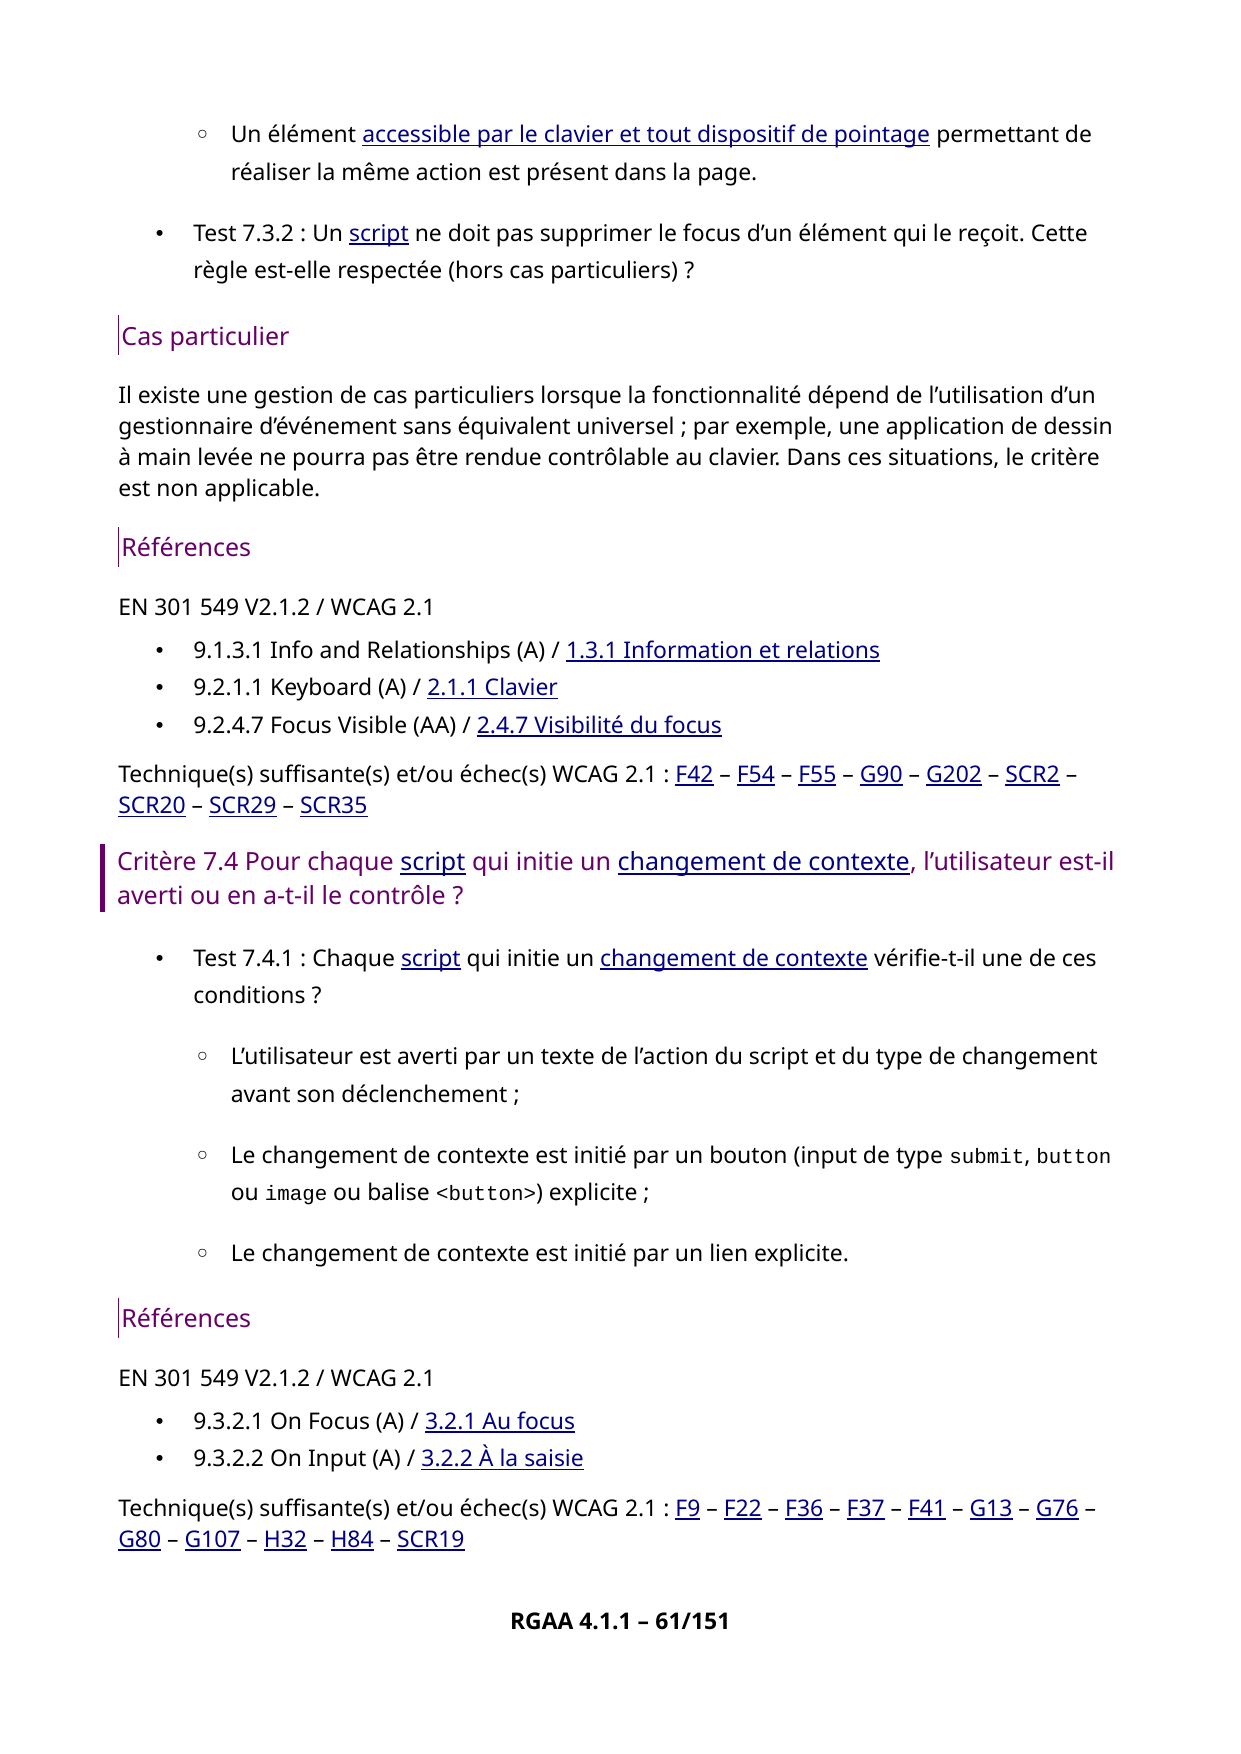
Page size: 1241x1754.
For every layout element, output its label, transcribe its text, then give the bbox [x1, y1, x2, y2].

list L’utilisateur est averti par un texte de l’action du script et du type de changement avant son déclenchement ; [193, 1040, 1122, 1109]
list 9.3.2.1 On Focus (A) / 3.2.1 Au focus [156, 1405, 1122, 1436]
list Test 7.4.1 : Chaque script qui initie un changement de contexte vérifie-t-il une de ces conditions ? [156, 942, 1122, 1010]
subtitle Références [119, 527, 1122, 567]
list 9.3.2.2 On Input (A) / 3.2.2 À la saisie [156, 1442, 1122, 1473]
list Un élément accessible par le clavier et tout dispositif de pointage permettant de réaliser la même action est présent dans la page. [193, 118, 1122, 187]
text Technique(s) suffisante(s) et/ou échec(s) WCAG 2.1 : F9 – F22 – F36 – F37 – F41 – G13 – G76 – G80 – G107 – H32 – H84 – SCR19 [118, 1491, 1122, 1554]
list 9.1.3.1 Info and Relationships (A) / 1.3.1 Information et relations [156, 634, 1122, 665]
list Test 7.3.2 : Un script ne doit pas supprimer le focus d’un élément qui le reçoit. Cette règle est-elle respectée (hors cas particuliers) ? [156, 217, 1122, 285]
list 9.2.4.7 Focus Visible (AA) / 2.4.7 Visibilité du focus [156, 709, 1122, 740]
list Le changement de contexte est initié par un bouton (input de type submit, button ou image ou balise <button>) explicite ; [193, 1139, 1122, 1207]
subtitle Critère 7.4 Pour chaque script qui initie un changement de contexte, l’utilisateur est-il averti ou en a-t-il le contrôle ? [105, 844, 1122, 912]
subtitle Références [119, 1298, 1122, 1338]
text Il existe une gestion de cas particuliers lorsque la fonctionnalité dépend de l’utilisation d’un gestionnaire d’événement sans équivalent universel ; par exemple, une application de dessin à main levée ne pourra pas être rendue contrôlable au clavier. Dans ces situations, le critère est non applicable. [118, 379, 1122, 504]
text EN 301 549 V2.1.2 / WCAG 2.1 [118, 591, 1122, 622]
text Technique(s) suffisante(s) et/ou échec(s) WCAG 2.1 : F42 – F54 – F55 – G90 – G202 – SCR2 – SCR20 – SCR29 – SCR35 [118, 758, 1122, 820]
text EN 301 549 V2.1.2 / WCAG 2.1 [118, 1362, 1122, 1393]
list 9.2.1.1 Keyboard (A) / 2.1.1 Clavier [156, 671, 1122, 702]
list Le changement de contexte est initié par un lien explicite. [193, 1237, 1122, 1268]
subtitle Cas particulier [119, 315, 1122, 355]
